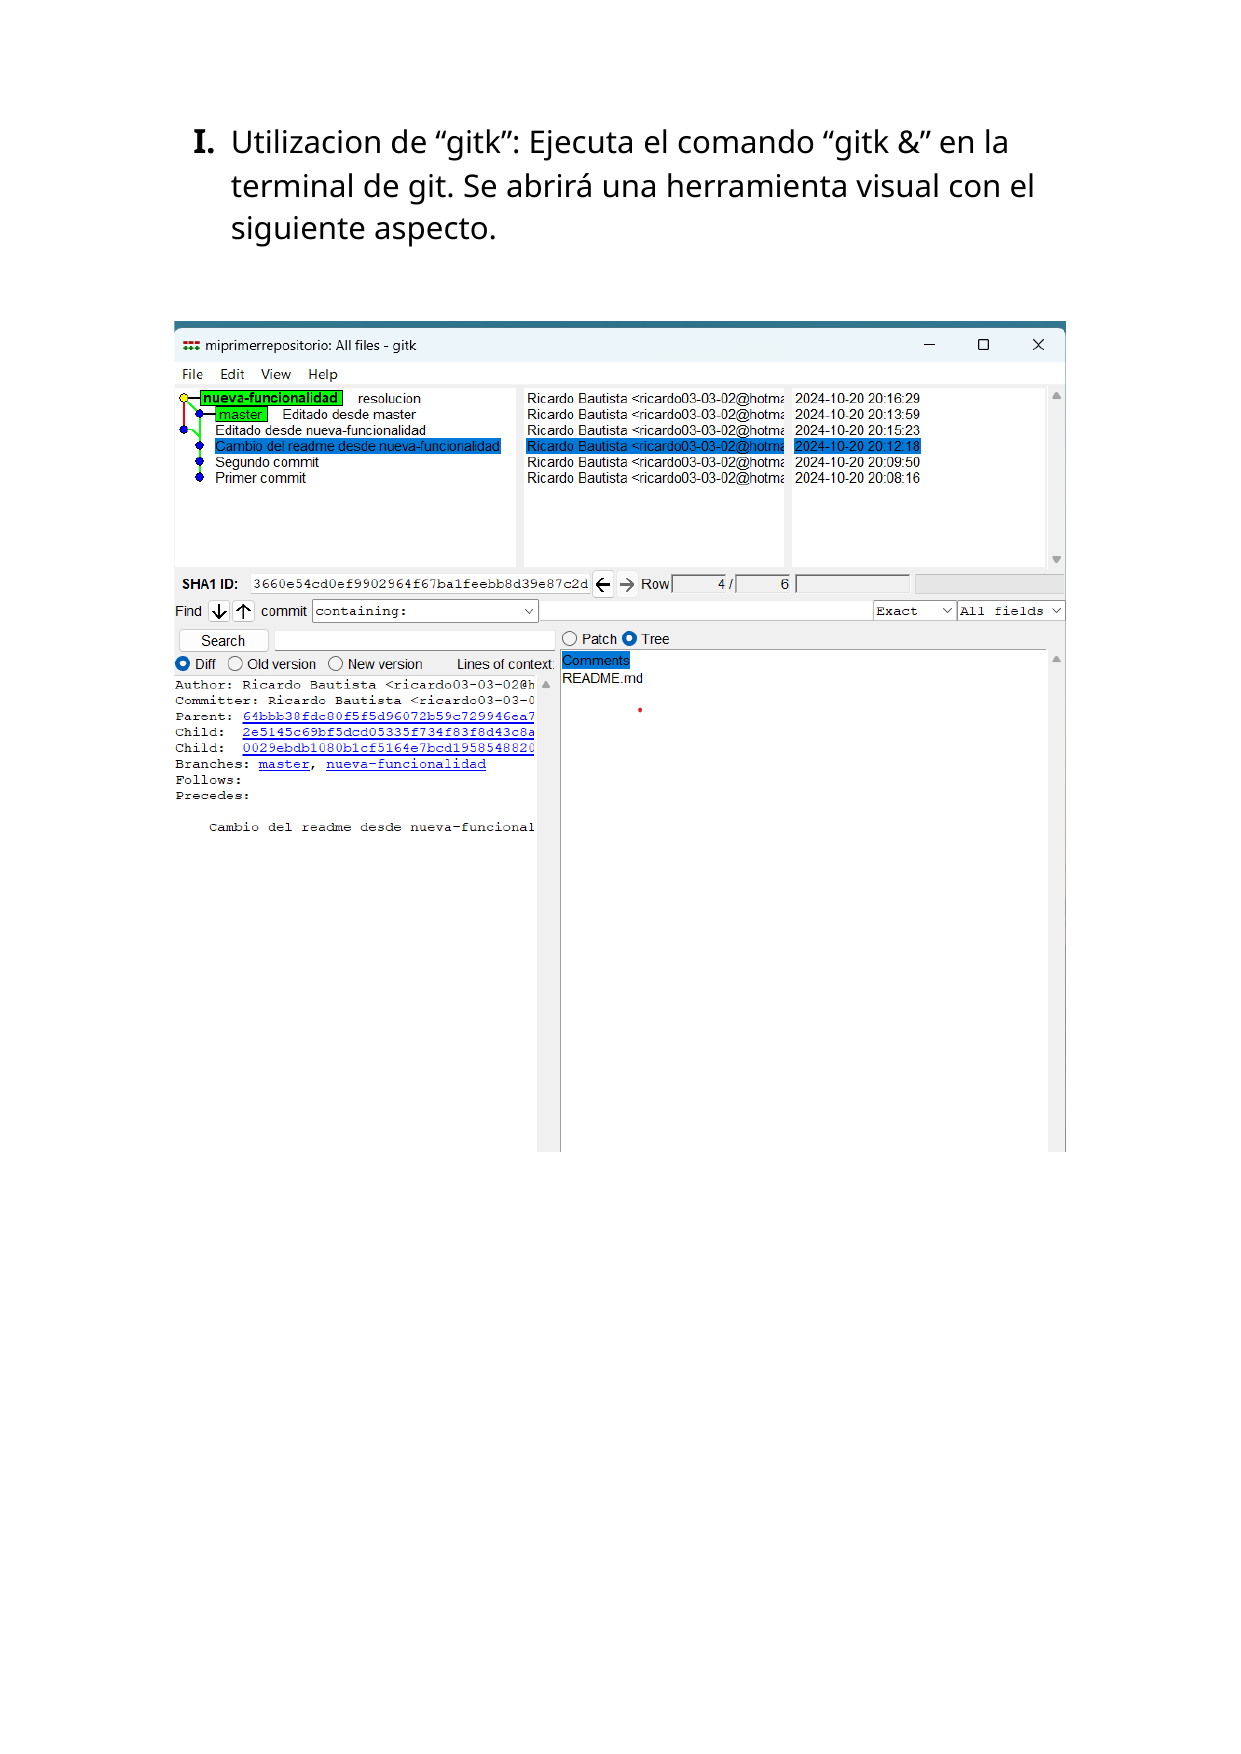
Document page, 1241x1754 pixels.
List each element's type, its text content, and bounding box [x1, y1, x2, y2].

picture [174, 321, 1066, 1152]
title Utilizacion de “gitk”: Ejecuta el comando “gitk &” en la terminal de git. Se abrirá una herramienta visual con el siguiente aspecto. [193, 118, 1122, 249]
